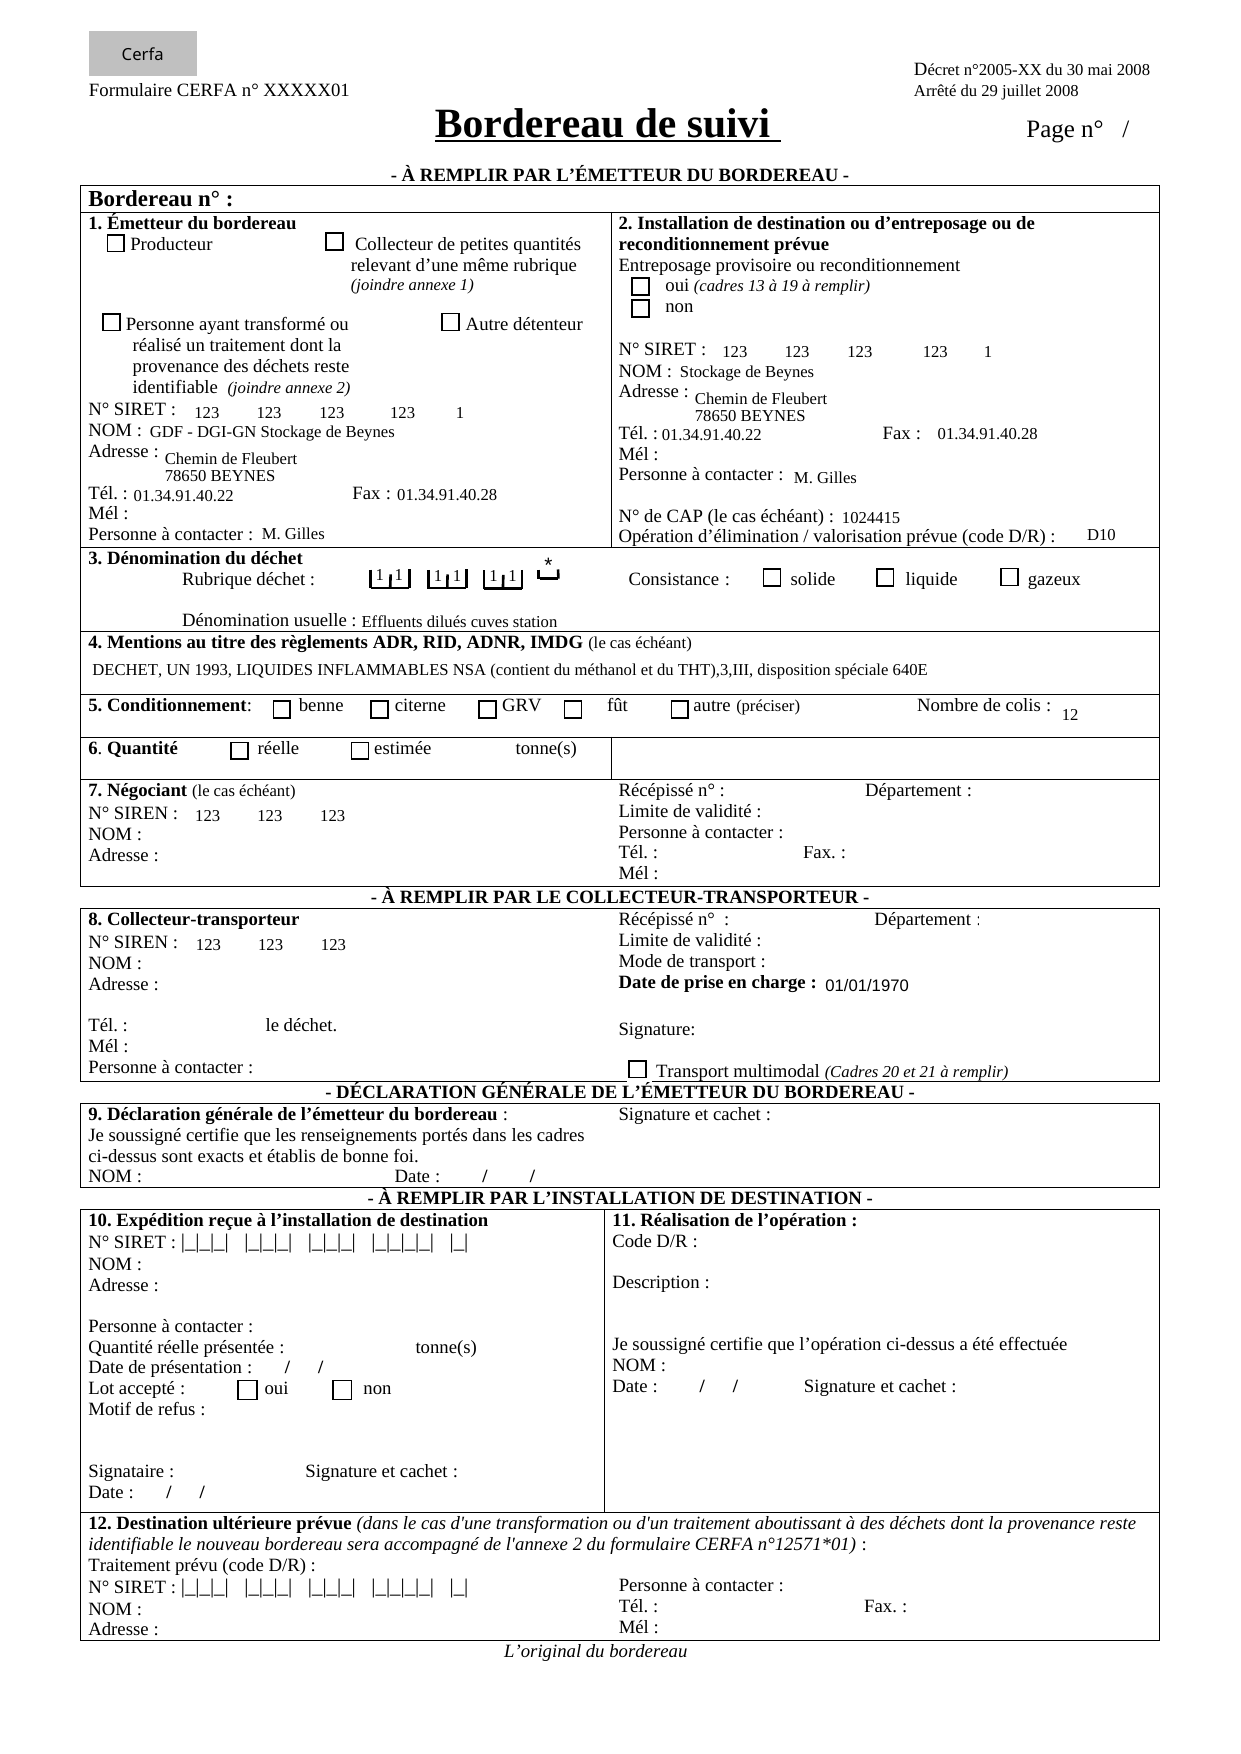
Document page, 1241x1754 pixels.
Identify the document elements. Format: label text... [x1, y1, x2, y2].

table_cell [612, 738, 1159, 779]
table_header 10. Expédition reçue à l’installation de destination N° SIRET : |_|_|_| |_|_|_| |_|_|_| |_|_|_|_| |_| NOM : Adresse : Personne à contacter : Quantité réelle présentée : tonne(s) Date de présentation : / / Lot accepté : oui non Motif de refus : Signataire : Signature et cachet : Date : / / [81, 1210, 604, 1512]
table_cell Signature et cachet : [611, 1104, 1159, 1187]
table_cell 6. Quantité réelle estimée tonne(s) [81, 738, 611, 779]
text - À REMPLIR PAR L’ÉMETTEUR DU BORDEREAU - [89, 164, 1151, 185]
text - À REMPLIR PAR L’INSTALLATION DE DESTINATION - [89, 1188, 1151, 1209]
table_cell N° SIRET : |_|_|_| |_|_|_| |_|_|_| |_|_|_|_| |_| NOM : Adresse : [81, 1575, 611, 1640]
table_cell Récépissé n° : Département : Limite de validité : Personne à contacter : Tél. : Fax. : Mél : [611, 780, 1159, 886]
table_cell - À REMPLIR PAR LE COLLECTEUR-TRANSPORTEUR - [81, 887, 1159, 908]
table_cell 8. Collecteur-transporteur N° SIREN : |_|_|_| |_|_|_| |_|_|_| NOM : Adresse : Tél. : dereau suit le déchet. Mél : Personne à contacter : [81, 909, 611, 1081]
table_header Bordereau n° : [81, 186, 1159, 212]
table_cell 2. Installation de destination ou d’entreposage ou de reconditionnement prévue Entreposage provisoire ou reconditionnement oui (cadres 13 à 19 à remplir) non N° SIRET : |_|_|_| |_|_|_| |_|_|_| |_|_|_|_| |_| NOM : Adresse : Tél. : Fax : Mél : Personne à contacter : N° de CAP (le cas échéant) : Opération d’élimination / valorisation prévue (code D/R) : [612, 213, 1159, 547]
table_cell 7. Négociant (le cas échéant) N° SIREN : |_|_|_| |_|_|_| |_|_|_| NOM : Adresse : [81, 780, 611, 886]
table_cell Personne à contacter : Tél. : Fax. : Mél : [611, 1575, 1159, 1640]
table_header 11. Réalisation de l’opération : Code D/R : Description : Je soussigné certifie que l’opération ci-dessus a été effectuée NOM : Date : / / Signature et cachet : [605, 1210, 1159, 1512]
table_cell 1. Émetteur du bordereau Producteur Collecteur de petites quantités relevant d’une même rubrique (joindre annexe 1) Personne ayant transformé ou Autre détenteur réalisé un traitement dont la provenance des déchets reste identifiable (joindre annexe 2) N° SIRET : |_|_|_| |_|_|_| |_|_|_| |_|_|_|_| |_| NOM : Adresse : Tél. : Fax : Mél : Personne à contacter : [81, 213, 611, 547]
table_cell 4. Mentions au titre des règlements ADR, RID, ADNR, IMDG (le cas échéant) [81, 632, 1159, 694]
table_cell 9. Déclaration générale de l’émetteur du bordereau : Je soussigné certifie que les renseignements portés dans les cadres ci-dessus sont exacts et établis de bonne foi. NOM : Date : / / [81, 1104, 611, 1187]
table_cell Traitement prévu (code D/R) : [81, 1555, 1159, 1575]
text Bordereau de suivi Page n° / [89, 100, 1151, 146]
text L’original du bordereau [89, 1641, 1104, 1662]
table_cell - DÉCLARATION GÉNÉRALE DE L’ÉMETTEUR DU BORDEREAU - [81, 1082, 1159, 1103]
table_cell Récépissé n° : Département : Limite de validité : Mode de transport : Date de prise en charge : Signature: Transport multimodal (Cadres 20 et 21 à remplir) [611, 909, 1159, 1081]
table_cell 5. Conditionnement: benne citerne GRV fût autre (préciser) Nombre de colis : [81, 695, 1159, 737]
table_cell 12. Destination ultérieure prévue (dans le cas d'une transformation ou d'un traitement aboutissant à des déchets dont la provenance reste identifiable le nouveau bordereau sera accompagné de l'annexe 2 du formulaire CERFA n°12571*01) : [81, 1513, 1159, 1554]
table_cell 3. Dénomination du déchet Rubrique déchet : Consistance : solide liquide gazeux Dénomination usuelle : [81, 548, 1159, 631]
